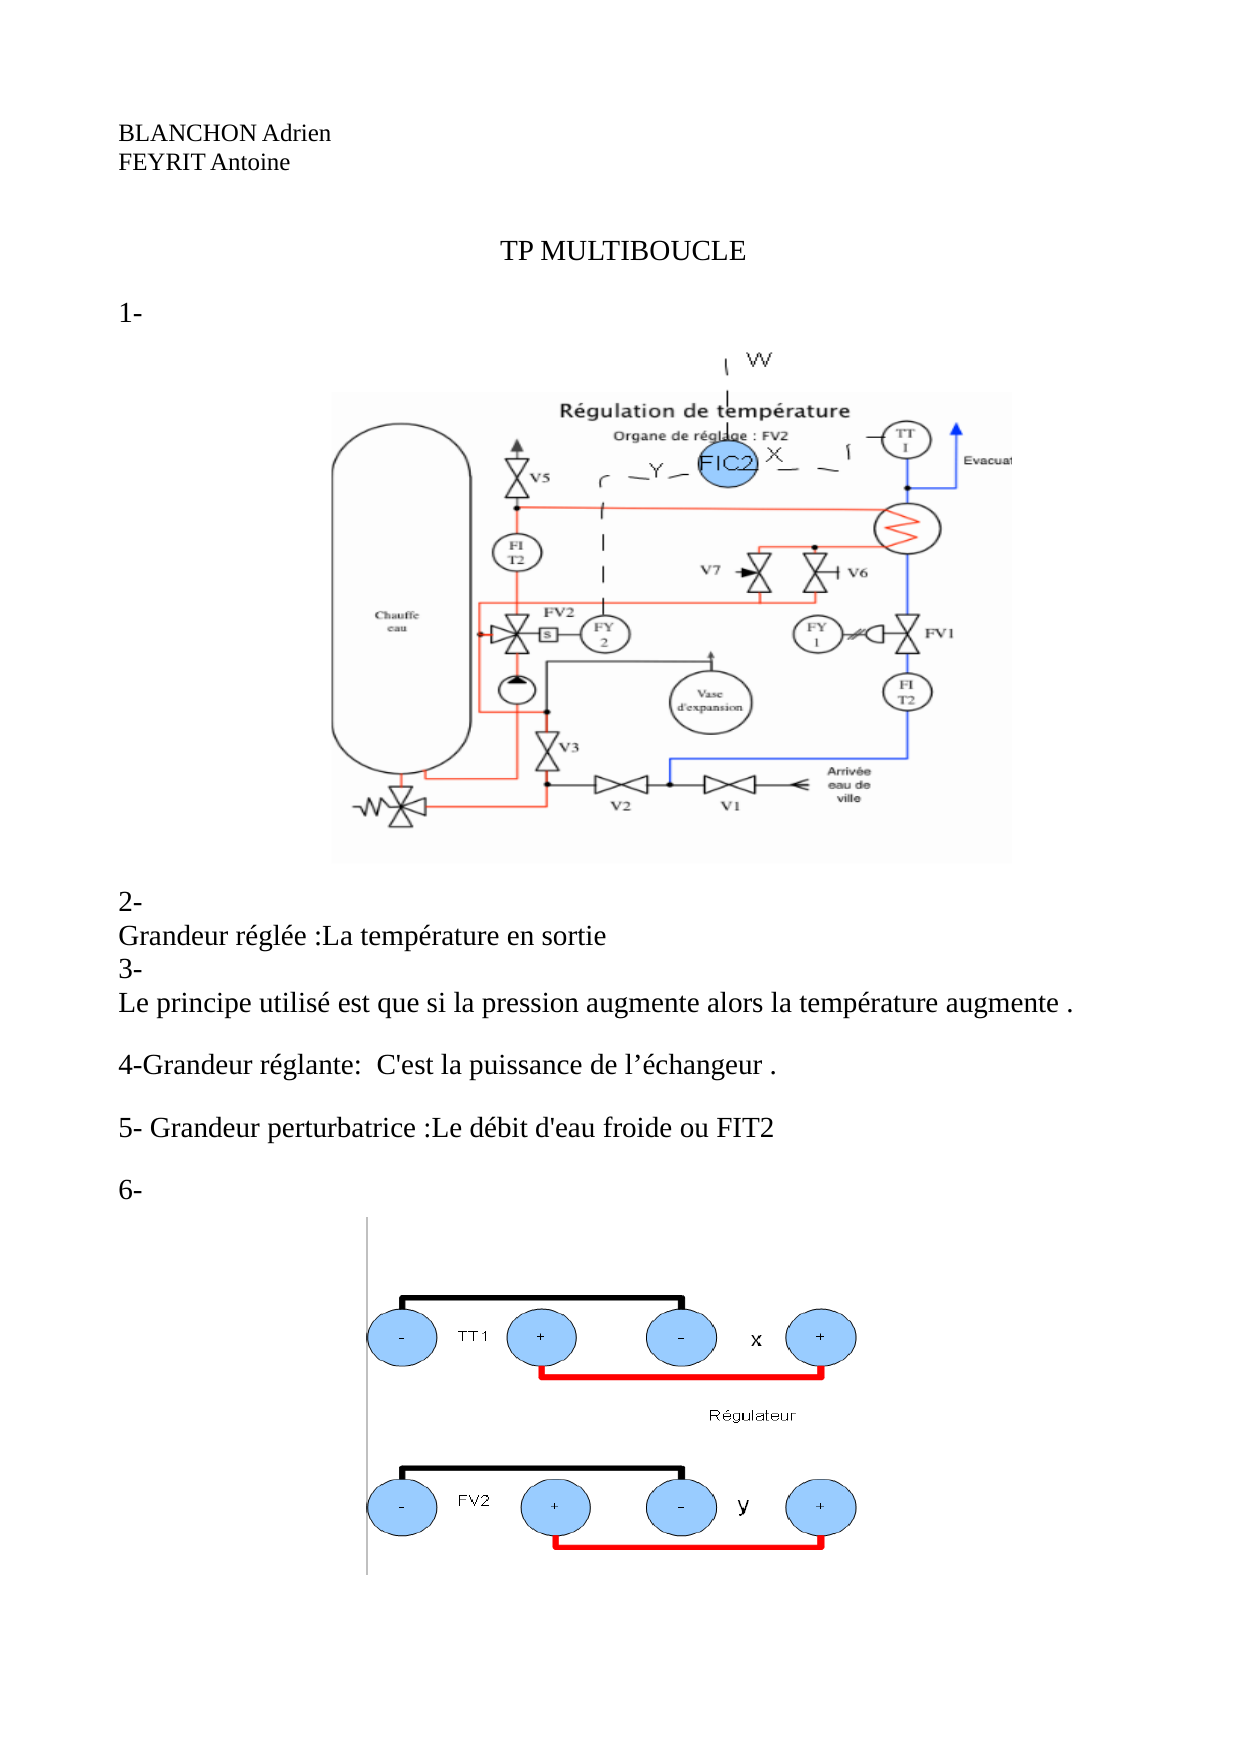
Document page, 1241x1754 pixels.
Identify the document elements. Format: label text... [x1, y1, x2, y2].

picture [359, 1217, 869, 1575]
text TP MULTIBOUCLE [118, 233, 1122, 267]
text 2- [118, 329, 1122, 918]
text 5- Grandeur perturbatrice :Le débit d'eau froide ou FIT2 [118, 1110, 1122, 1143]
text FEYRIT Antoine [118, 147, 1122, 176]
text BLANCHON Adrien [118, 118, 1122, 147]
text 6- [118, 1172, 1122, 1206]
text 1- [118, 295, 1122, 329]
text 4-Grandeur réglante: C'est la puissance de l’échangeur . [118, 1047, 1122, 1081]
text 3- [118, 952, 1122, 985]
text Grandeur réglée :La température en sortie [118, 918, 1122, 952]
picture [331, 328, 1012, 885]
text Le principe utilisé est que si la pression augmente alors la température augmente . [118, 985, 1122, 1019]
